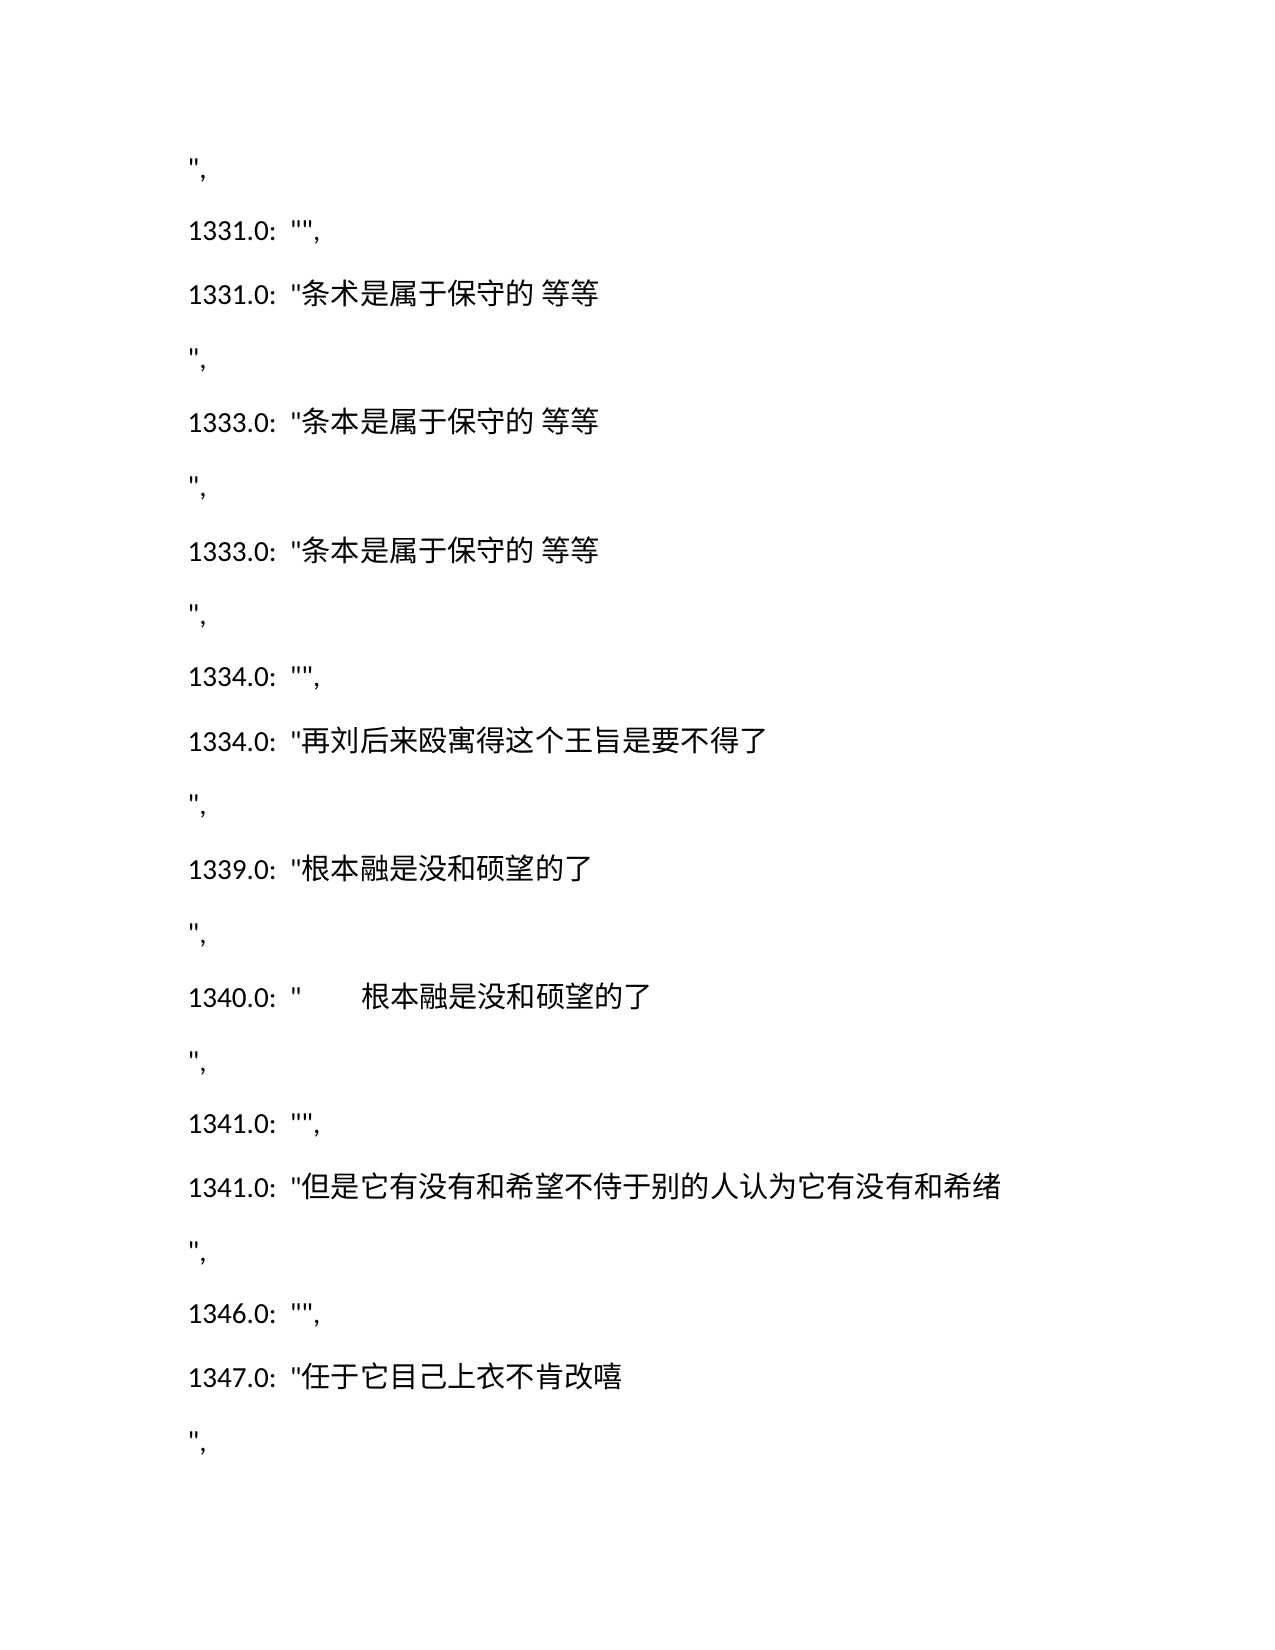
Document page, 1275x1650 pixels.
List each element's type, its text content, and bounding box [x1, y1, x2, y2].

text ", [187, 1043, 1087, 1078]
text ", [187, 915, 1087, 950]
text 1334.0: "", [187, 658, 1087, 694]
text 1346.0: "", [187, 1295, 1087, 1330]
text ", [187, 1423, 1087, 1458]
text 1331.0: "条术是属于保守的 等等 [187, 273, 1087, 313]
text 1347.0: "任于它目己上衣不肯改嘻 [187, 1356, 1087, 1396]
text 1340.0: " 根本融是没和硕望的了 [187, 976, 1087, 1016]
text 1334.0: "再刘后来殴寓得这个王旨是要不得了 [187, 720, 1087, 760]
text 1331.0: "", [187, 212, 1087, 247]
text 1341.0: "", [187, 1105, 1087, 1140]
text ", [187, 596, 1087, 632]
text ", [187, 786, 1087, 822]
text 1339.0: "根本融是没和硕望的了 [187, 848, 1087, 888]
text ", [187, 340, 1087, 376]
text 1341.0: "但是它有没有和希望不侍于别的人认为它有没有和希绪 [187, 1166, 1087, 1206]
text 1333.0: "条本是属于保守的 等等 [187, 402, 1087, 441]
text ", [187, 468, 1087, 504]
text 1333.0: "条本是属于保守的 等等 [187, 530, 1087, 570]
text ", [187, 150, 1087, 186]
text ", [187, 1233, 1087, 1268]
